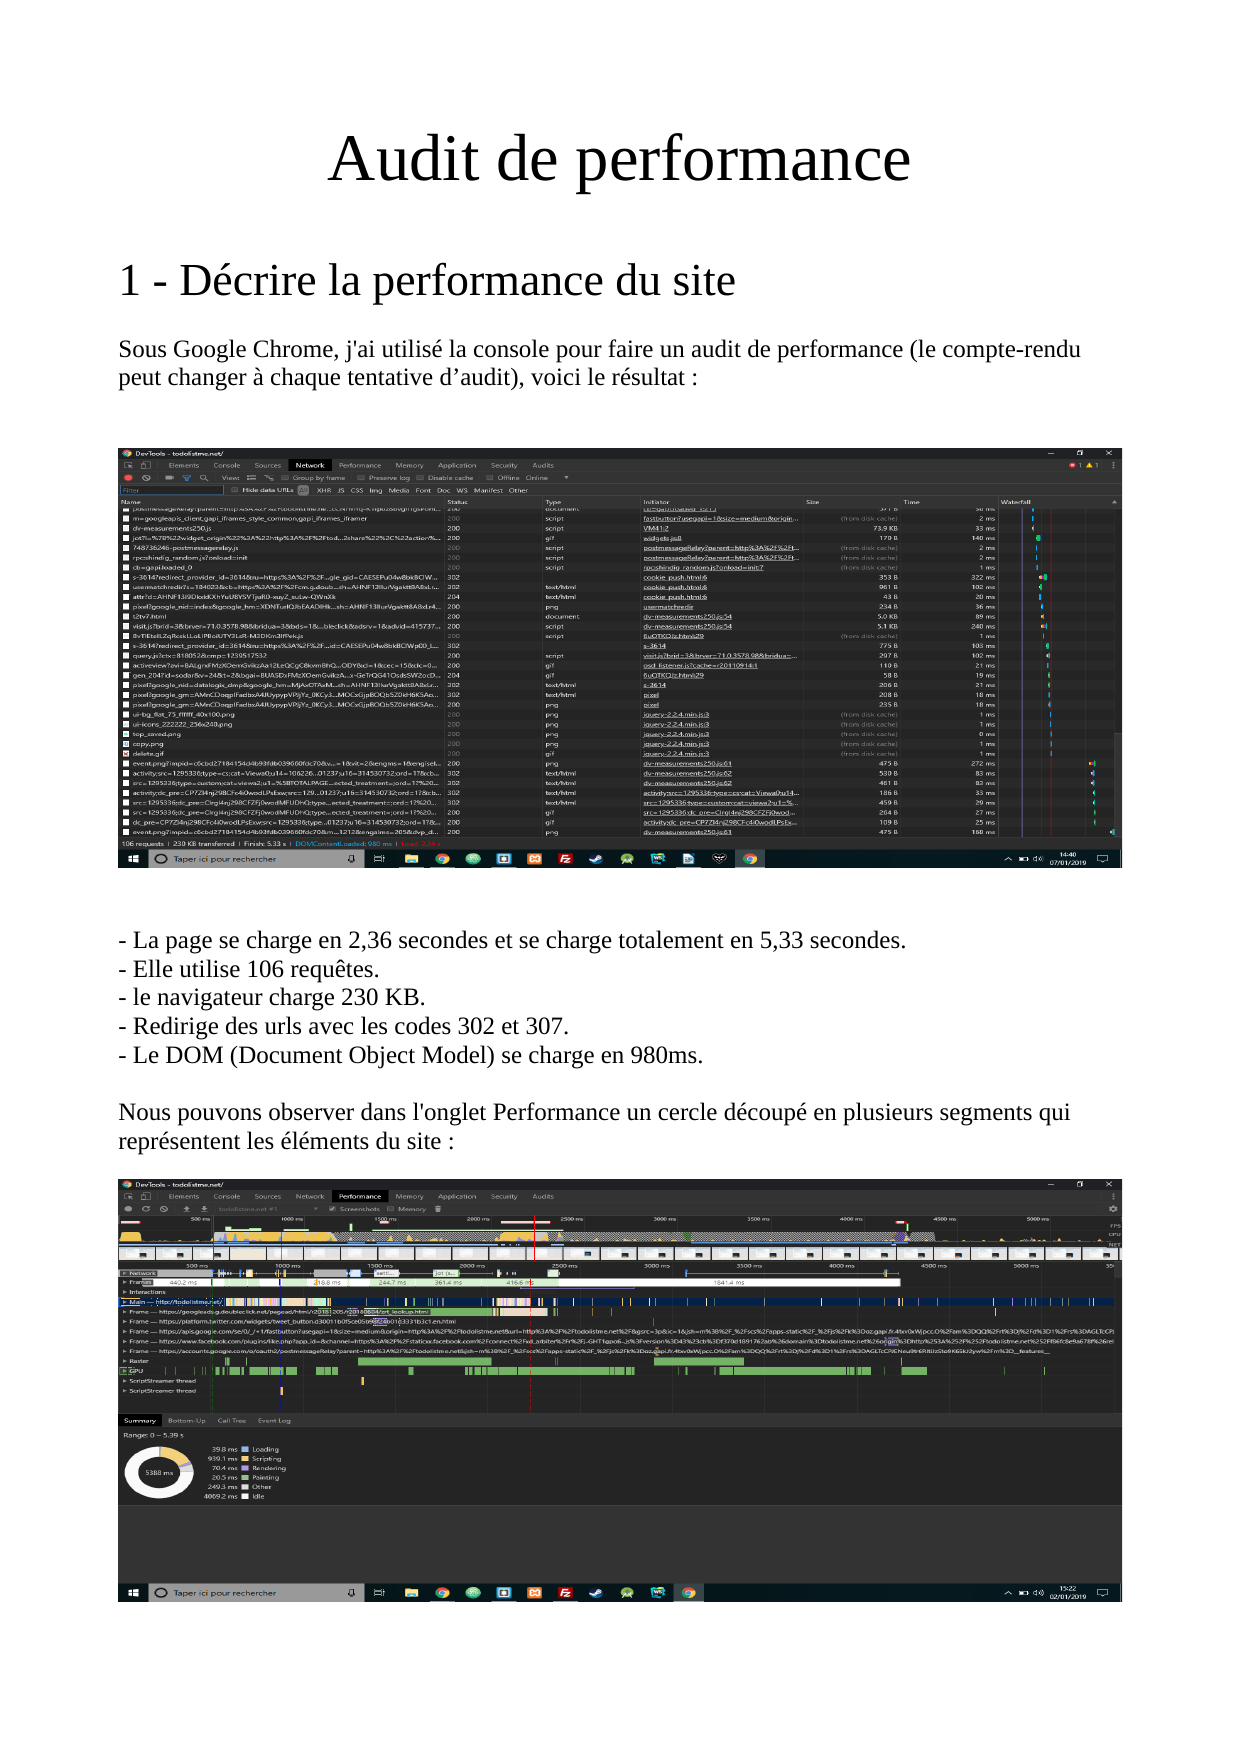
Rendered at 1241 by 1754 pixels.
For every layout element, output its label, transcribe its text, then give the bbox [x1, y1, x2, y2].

text - Elle utilise 106 requêtes. [118, 954, 1122, 982]
text - le navigateur charge 230 KB. [118, 982, 1122, 1011]
text Audit de performance [118, 118, 1122, 195]
text - La page se charge en 2,36 secondes et se charge totalement en 5,33 secondes. [118, 925, 1122, 954]
picture [118, 448, 1123, 868]
picture [118, 1179, 1123, 1602]
text Nous pouvons observer dans l'onglet Performance un cercle découpé en plusieurs segments qui représentent les éléments du site : [118, 1097, 1122, 1155]
text Sous Google Chrome, j'ai utilisé la console pour faire un audit de performance (le compte-rendu peut changer à chaque tentative d’audit), voici le résultat : [118, 334, 1122, 391]
text - Redirige des urls avec les codes 302 et 307. [118, 1011, 1122, 1040]
text - Le DOM (Document Object Model) se charge en 980ms. [118, 1040, 1122, 1069]
text 1 - Décrire la performance du site [118, 252, 1122, 305]
